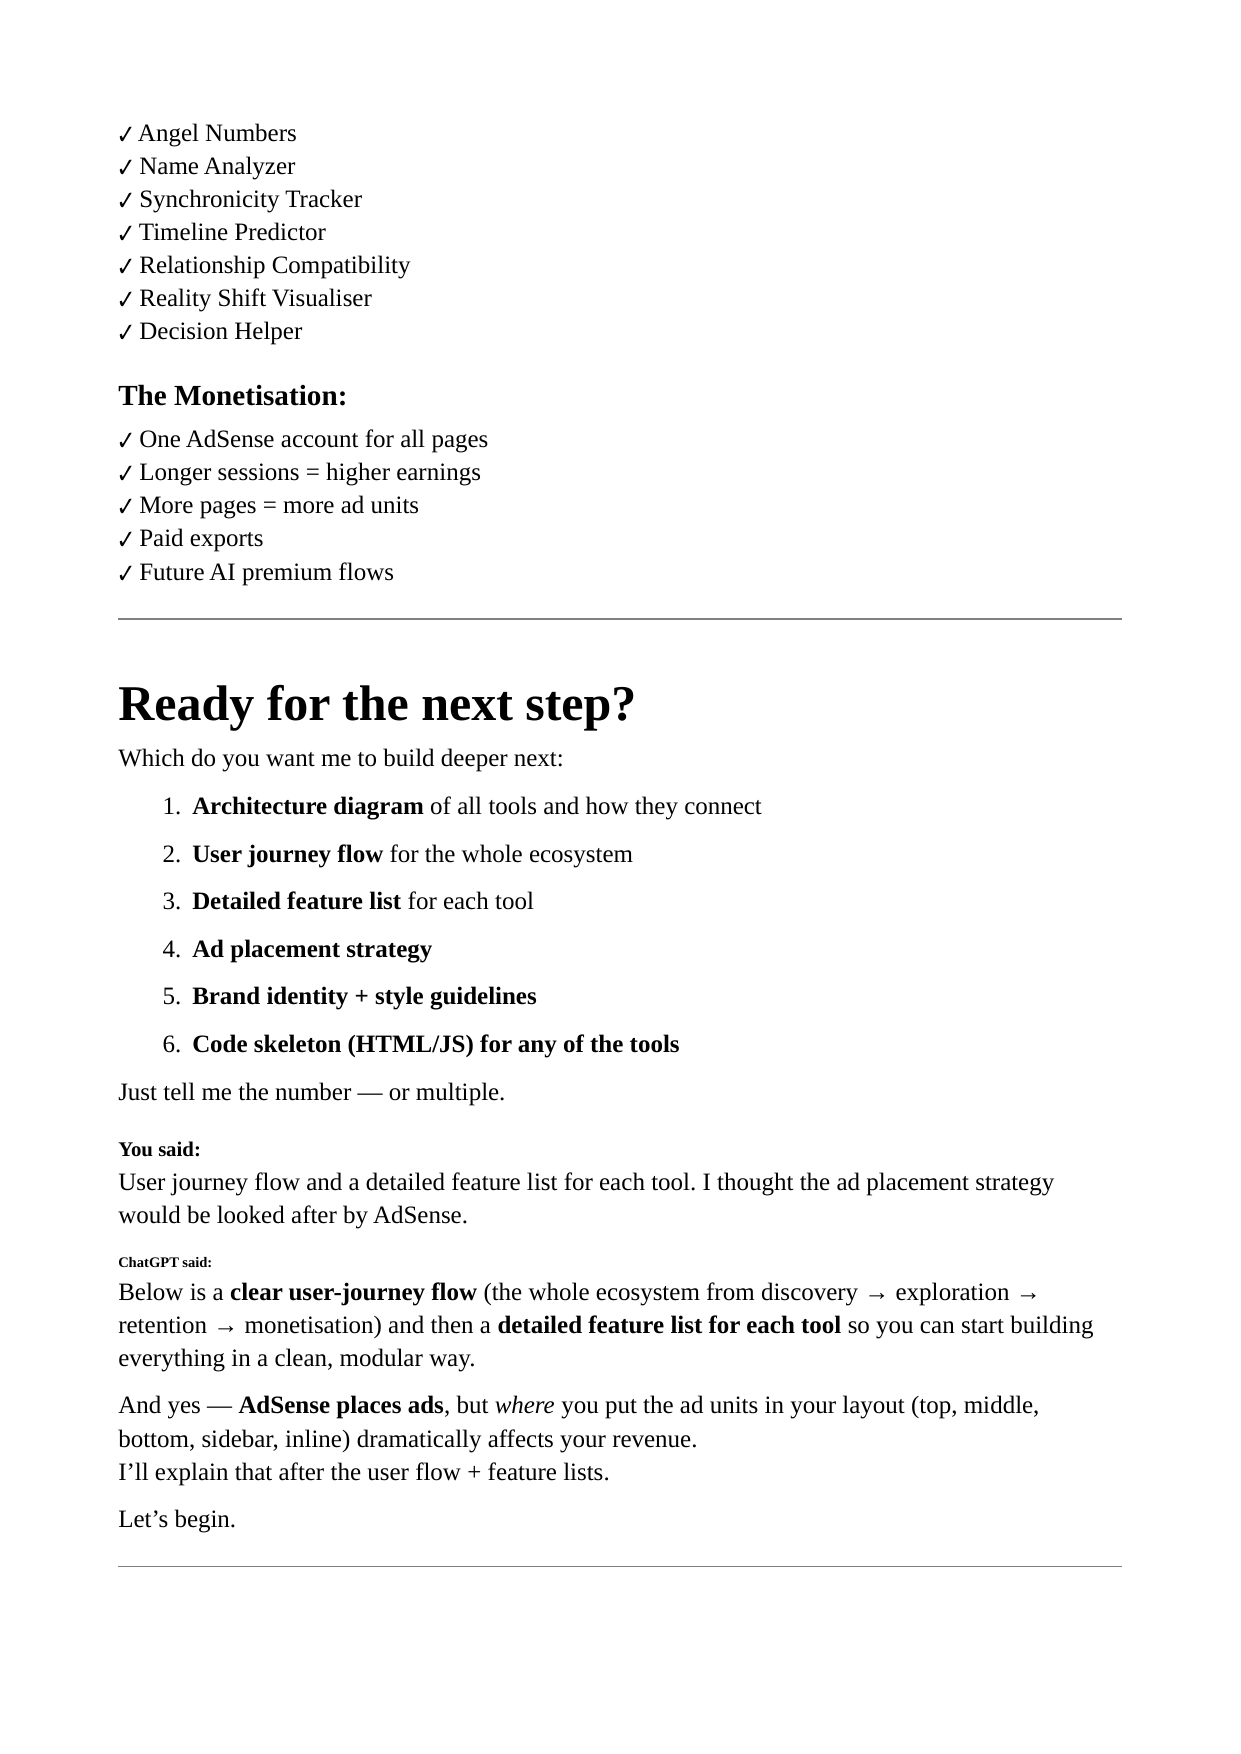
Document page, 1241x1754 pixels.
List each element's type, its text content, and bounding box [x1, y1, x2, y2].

subtitle You said: [118, 1137, 1122, 1161]
text User journey flow and a detailed feature list for each tool. I thought the ad placement strategy would be looked after by AdSense. [118, 1167, 1122, 1229]
list Detailed feature list for each tool [162, 886, 1122, 915]
list Architecture diagram of all tools and how they connect [162, 791, 1122, 820]
text Below is a clear user-journey flow (the whole ecosystem from discovery → exploration → retention → monetisation) and then a detailed feature list for each tool so you can start building everything in a clean, modular way. [118, 1277, 1122, 1372]
list User journey flow for the whole ecosystem [162, 839, 1122, 867]
text And yes — AdSense places ads, but where you put the ad units in your layout (top, middle, bottom, sidebar, inline) dramatically affects your revenue. I’ll explain that after the user flow + feature lists. [118, 1391, 1122, 1485]
list Code skeleton (HTML/JS) for any of the tools [162, 1029, 1122, 1058]
list Brand identity + style guidelines [162, 981, 1122, 1010]
text ✔ Angel Numbers ✔ Name Analyzer ✔ Synchronicity Tracker ✔ Timeline Predictor ✔ Relationship Compatibility ✔ Reality Shift Visualiser ✔ Decision Helper [118, 118, 1122, 345]
text Let’s begin. [118, 1504, 1122, 1533]
text ✔ One AdSense account for all pages ✔ Longer sessions = higher earnings ✔ More pages = more ad units ✔ Paid exports ✔ Future AI premium flows [118, 424, 1122, 585]
text Which do you want me to build deeper next: [118, 743, 1122, 772]
subtitle Ready for the next step? [118, 673, 1122, 731]
subtitle ChatGPT said: [118, 1254, 1122, 1271]
list Ad placement strategy [162, 934, 1122, 963]
subtitle The Monetisation: [118, 378, 1122, 412]
text Just tell me the number — or multiple. [118, 1077, 1122, 1105]
